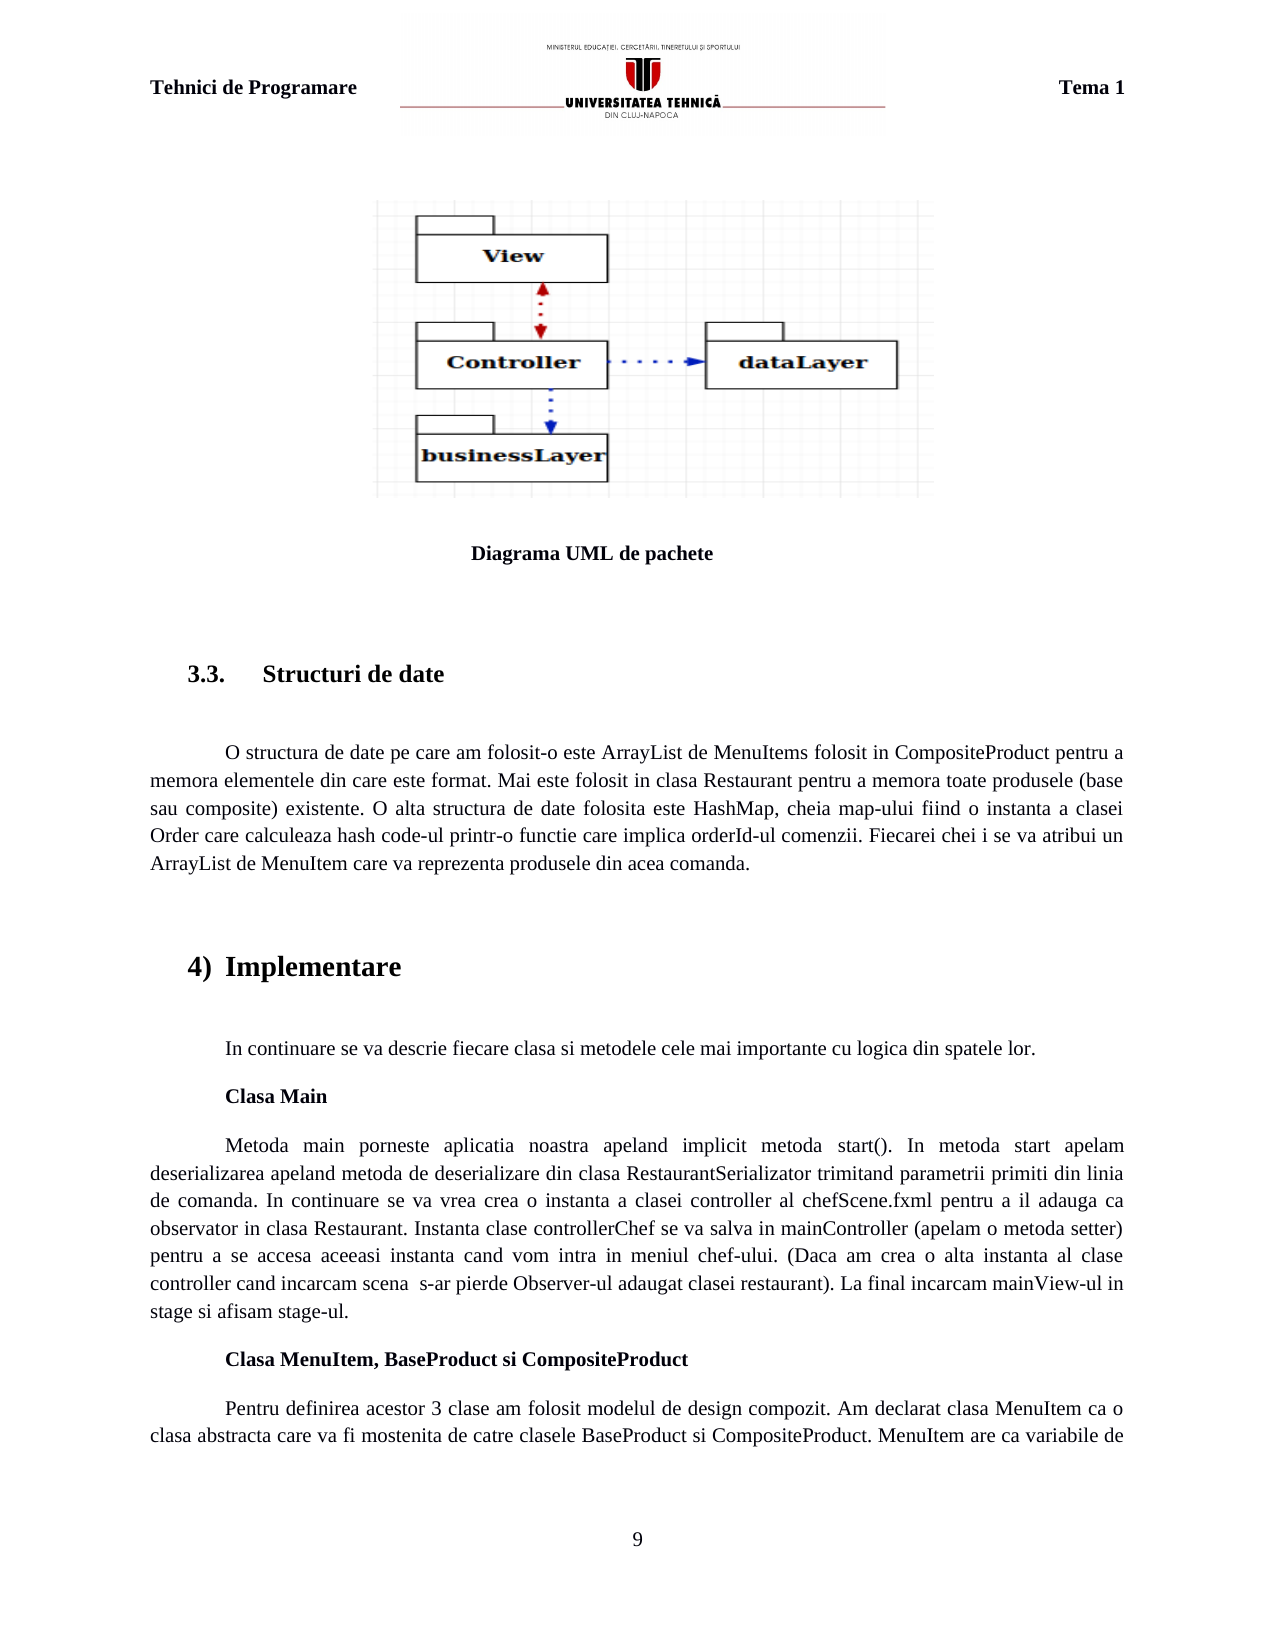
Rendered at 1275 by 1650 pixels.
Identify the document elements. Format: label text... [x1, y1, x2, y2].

text Metoda main porneste aplicatia noastra apeland implicit metoda start(). In metoda start apelam deserializarea apeland metoda de deserializare din clasa RestaurantSerializator trimitand parametrii primiti din linia de comanda. In continuare se va vrea crea o instanta a clasei controller al chefScene.fxml pentru a il adauga ca observator in clasa Restaurant. Instanta clase controllerChef se va salva in mainController (apelam o metoda setter) pentru a se accesa aceeasi instanta cand vom intra in meniul chef-ului. (Daca am crea o alta instanta al clase controller cand incarcam scena s-ar pierde Observer-ul adaugat clasei restaurant). La final incarcam mainView-ul in stage si afisam stage-ul. [150, 1133, 1125, 1323]
text Clasa MenuItem, BaseProduct si CompositeProduct [150, 1347, 1125, 1371]
text Diagrama UML de pachete [150, 541, 1125, 565]
text Clasa Main [150, 1084, 1125, 1108]
picture [400, 13, 886, 136]
picture [372, 200, 934, 498]
text O structura de date pe care am folosit-o este ArrayList de MenuItems folosit in CompositeProduct pentru a memora elementele din care este format. Mai este folosit in clasa Restaurant pentru a memora toate produsele (base sau composite) existente. O alta structura de date folosita este HashMap, cheia map-ului fiind o instanta a clasei Order care calculeaza hash code-ul printr-o functie care implica orderId-ul comenzii. Fiecarei chei i se va atribui un ArrayList de MenuItem care va reprezenta produsele din acea comanda. [150, 740, 1125, 875]
subtitle Structuri de date [187, 659, 1125, 687]
subtitle Implementare [187, 949, 1125, 983]
text In continuare se va descrie fiecare clasa si metodele cele mai importante cu logica din spatele lor. [150, 1036, 1125, 1060]
text Pentru definirea acestor 3 clase am folosit modelul de design compozit. Am declarat clasa MenuItem ca o clasa abstracta care va fi mostenita de catre clasele BaseProduct si CompositeProduct. MenuItem are ca variabile de [150, 1395, 1125, 1447]
